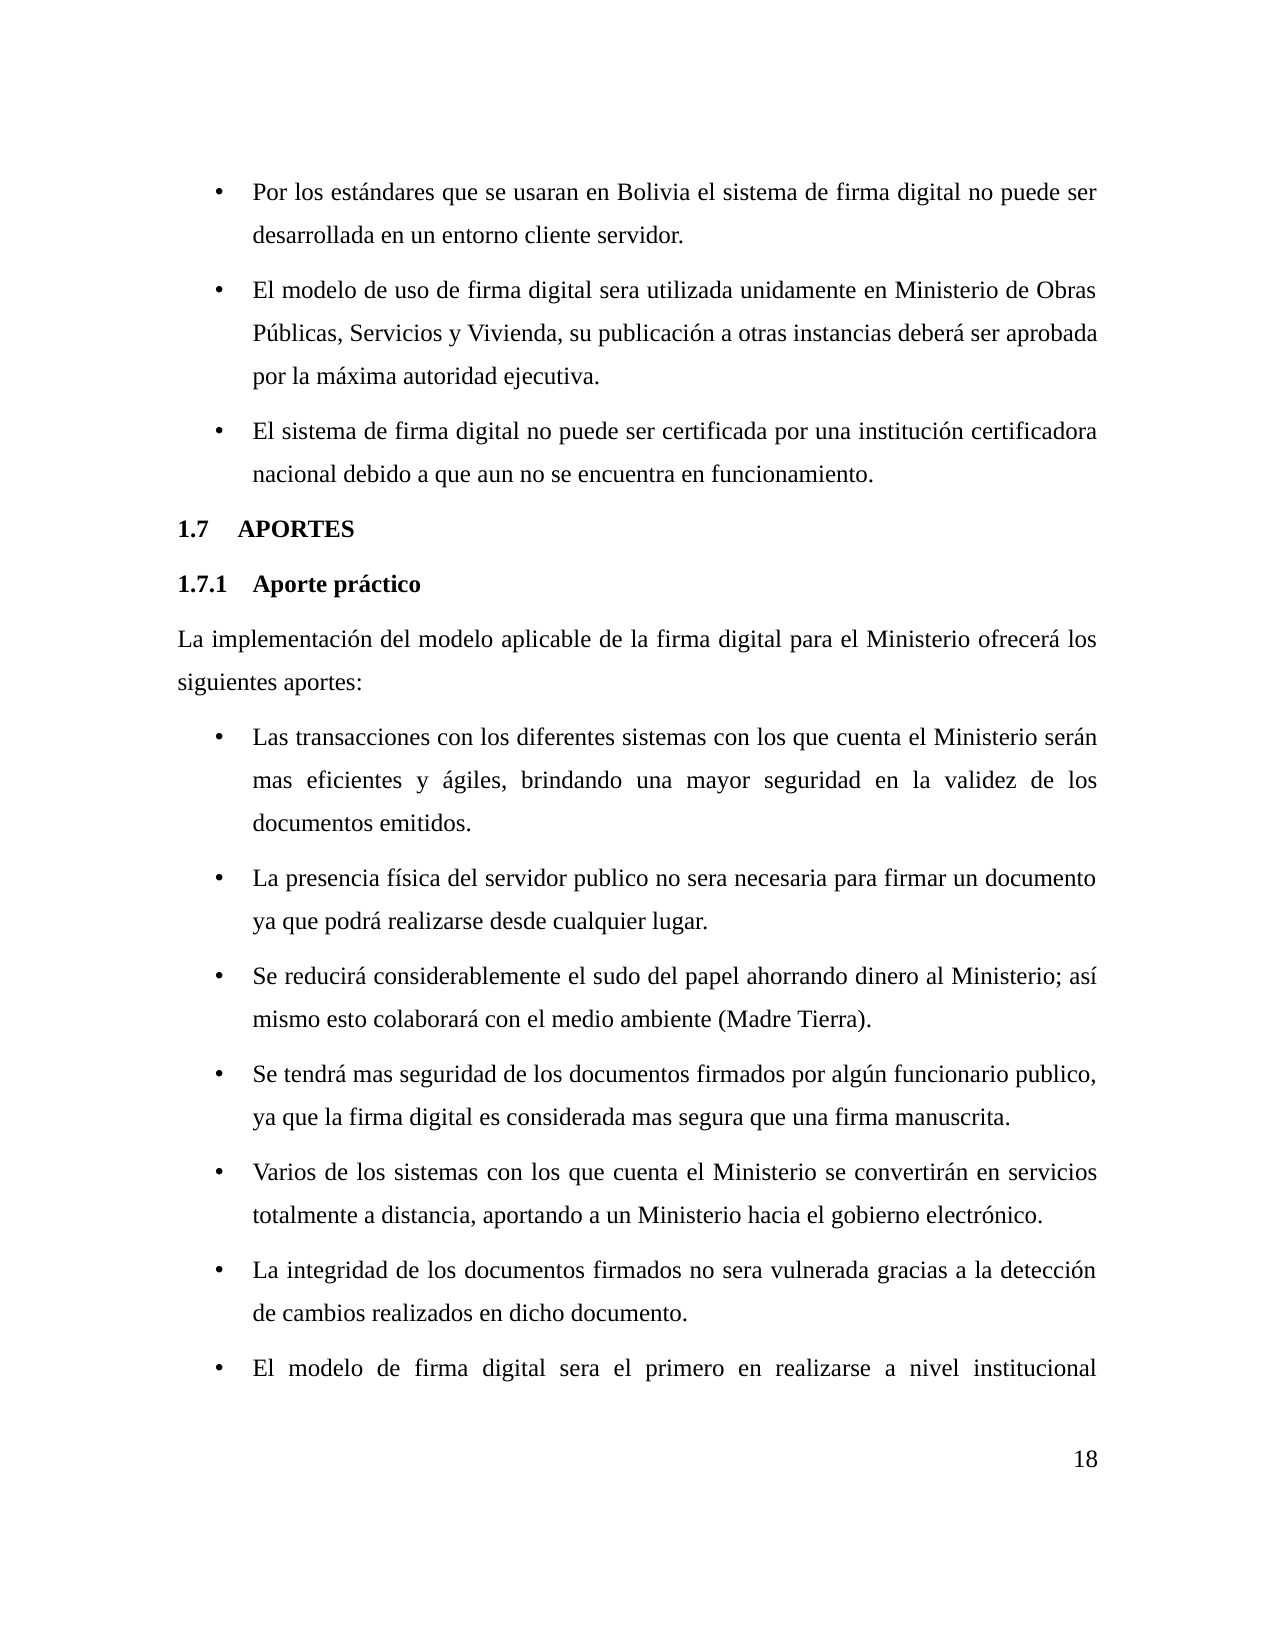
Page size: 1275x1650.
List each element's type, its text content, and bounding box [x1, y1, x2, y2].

list Se tendrá mas seguridad de los documentos firmados por algún funcionario publico, ya que la firma digital es considerada mas segura que una firma manuscrita. [215, 1059, 1098, 1131]
subtitle APORTES [177, 514, 1098, 543]
list La integridad de los documentos firmados no sera vulnerada gracias a la detección de cambios realizados en dicho documento. [215, 1255, 1098, 1327]
list La presencia física del servidor publico no sera necesaria para firmar un documento ya que podrá realizarse desde cualquier lugar. [215, 863, 1098, 935]
text La implementación del modelo aplicable de la firma digital para el Ministerio ofrecerá los siguientes aportes: [177, 624, 1098, 696]
list Varios de los sistemas con los que cuenta el Ministerio se convertirán en servicios totalmente a distancia, aportando a un Ministerio hacia el gobierno electrónico. [215, 1157, 1098, 1229]
list El modelo de firma digital sera el primero en realizarse a nivel institucional [215, 1353, 1098, 1382]
list El modelo de uso de firma digital sera utilizada unidamente en Ministerio de Obras Públicas, Servicios y Vivienda, su publicación a otras instancias deberá ser aprobada por la máxima autoridad ejecutiva. [215, 275, 1098, 390]
list Se reducirá considerablemente el sudo del papel ahorrando dinero al Ministerio; así mismo esto colaborará con el medio ambiente (Madre Tierra). [215, 961, 1098, 1033]
list El sistema de firma digital no puede ser certificada por una institución certificadora nacional debido a que aun no se encuentra en funcionamiento. [215, 416, 1098, 488]
list Las transacciones con los diferentes sistemas con los que cuenta el Ministerio serán mas eficientes y ágiles, brindando una mayor seguridad en la validez de los documentos emitidos. [215, 722, 1098, 837]
list Por los estándares que se usaran en Bolivia el sistema de firma digital no puede ser desarrollada en un entorno cliente servidor. [215, 177, 1098, 249]
subtitle Aporte práctico [177, 569, 1098, 598]
